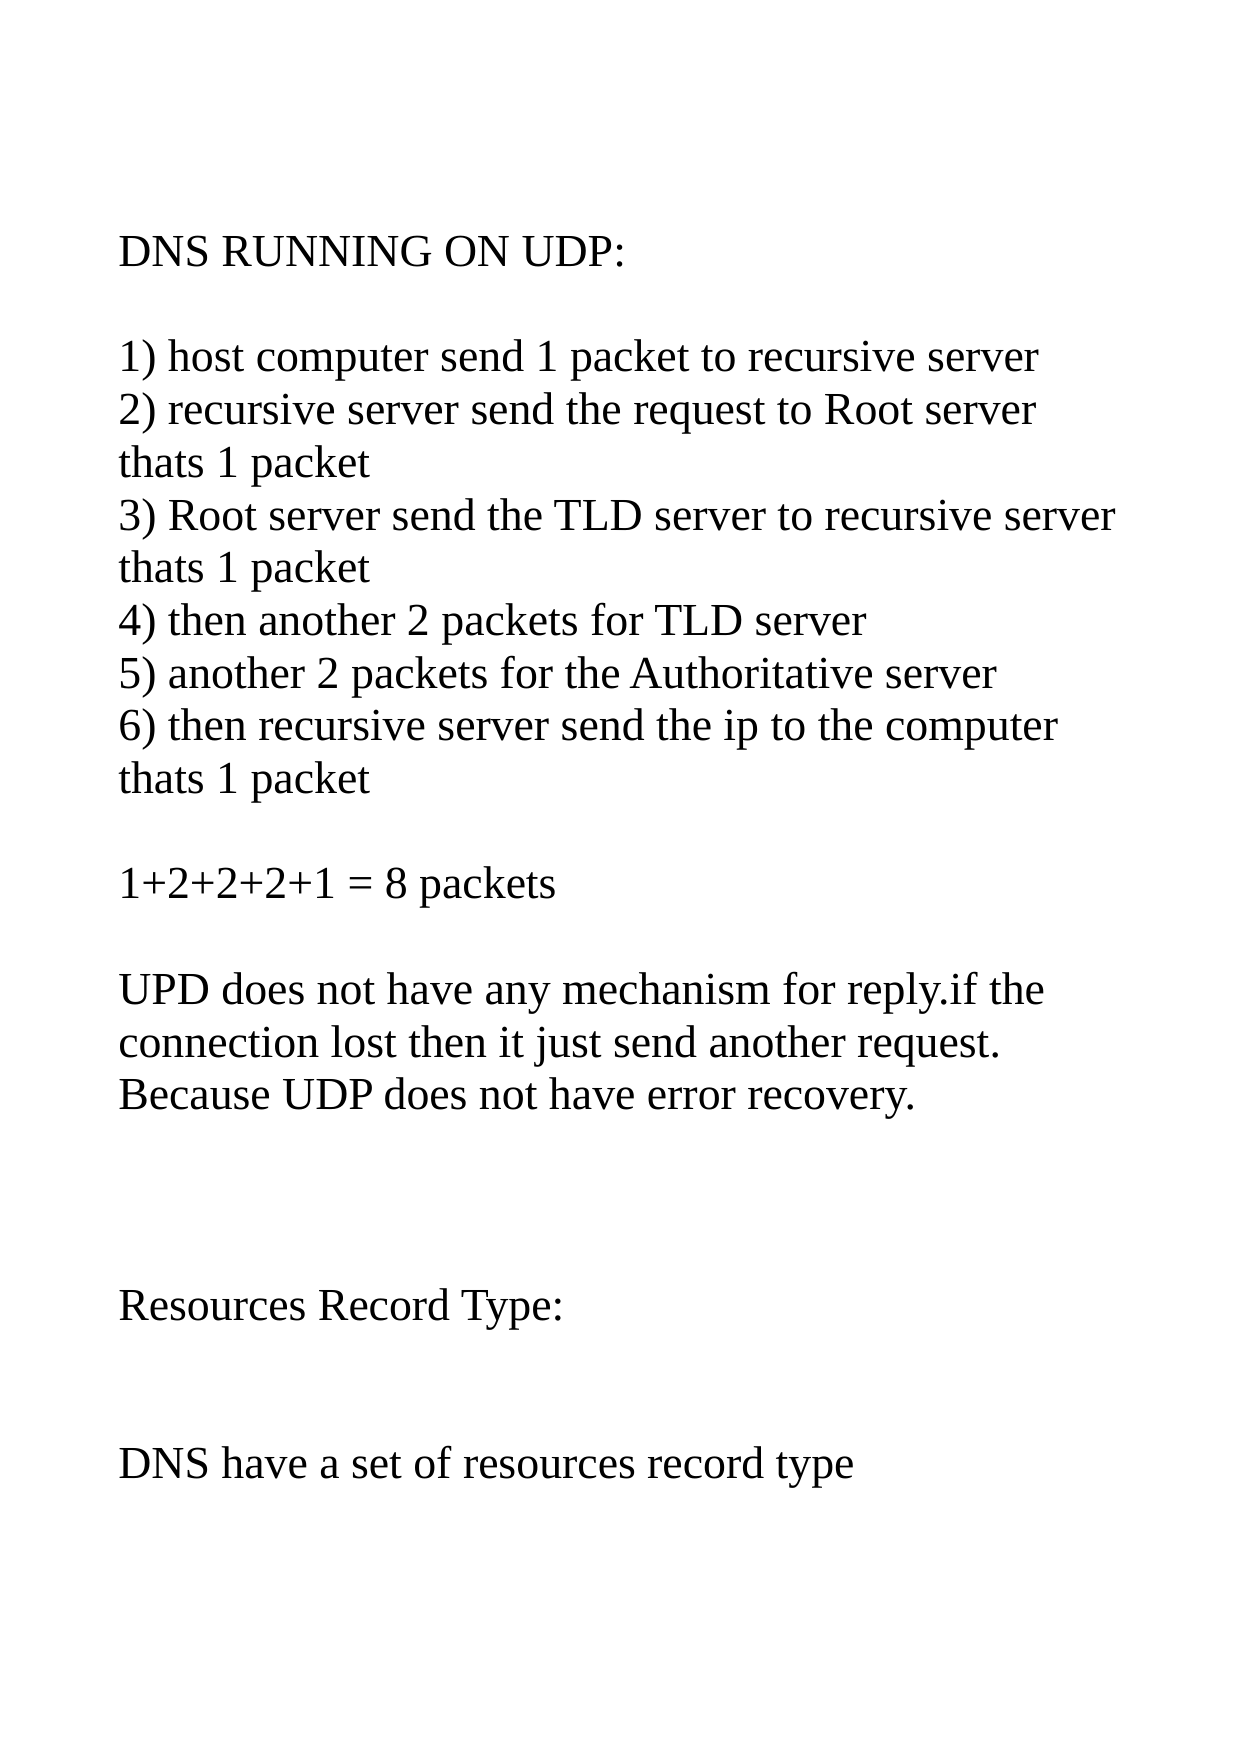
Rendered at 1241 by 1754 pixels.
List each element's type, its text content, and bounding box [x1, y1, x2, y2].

text 4) then another 2 packets for TLD server [118, 592, 1122, 645]
text 6) then recursive server send the ip to the computer thats 1 packet [118, 698, 1122, 803]
text 1+2+2+2+1 = 8 packets [118, 856, 1122, 909]
text 3) Root server send the TLD server to recursive server thats 1 packet [118, 487, 1122, 592]
text UPD does not have any mechanism for reply.if the connection lost then it just send another request. Because UDP does not have error recovery. [118, 961, 1122, 1119]
text DNS RUNNING ON UDP: [118, 223, 1122, 276]
text Resources Record Type: [118, 1278, 1122, 1330]
text 1) host computer send 1 packet to recursive server [118, 329, 1122, 382]
text 5) another 2 packets for the Authoritative server [118, 645, 1122, 698]
text 2) recursive server send the request to Root server thats 1 packet [118, 382, 1122, 487]
text DNS have a set of resources record type [118, 1436, 1122, 1488]
